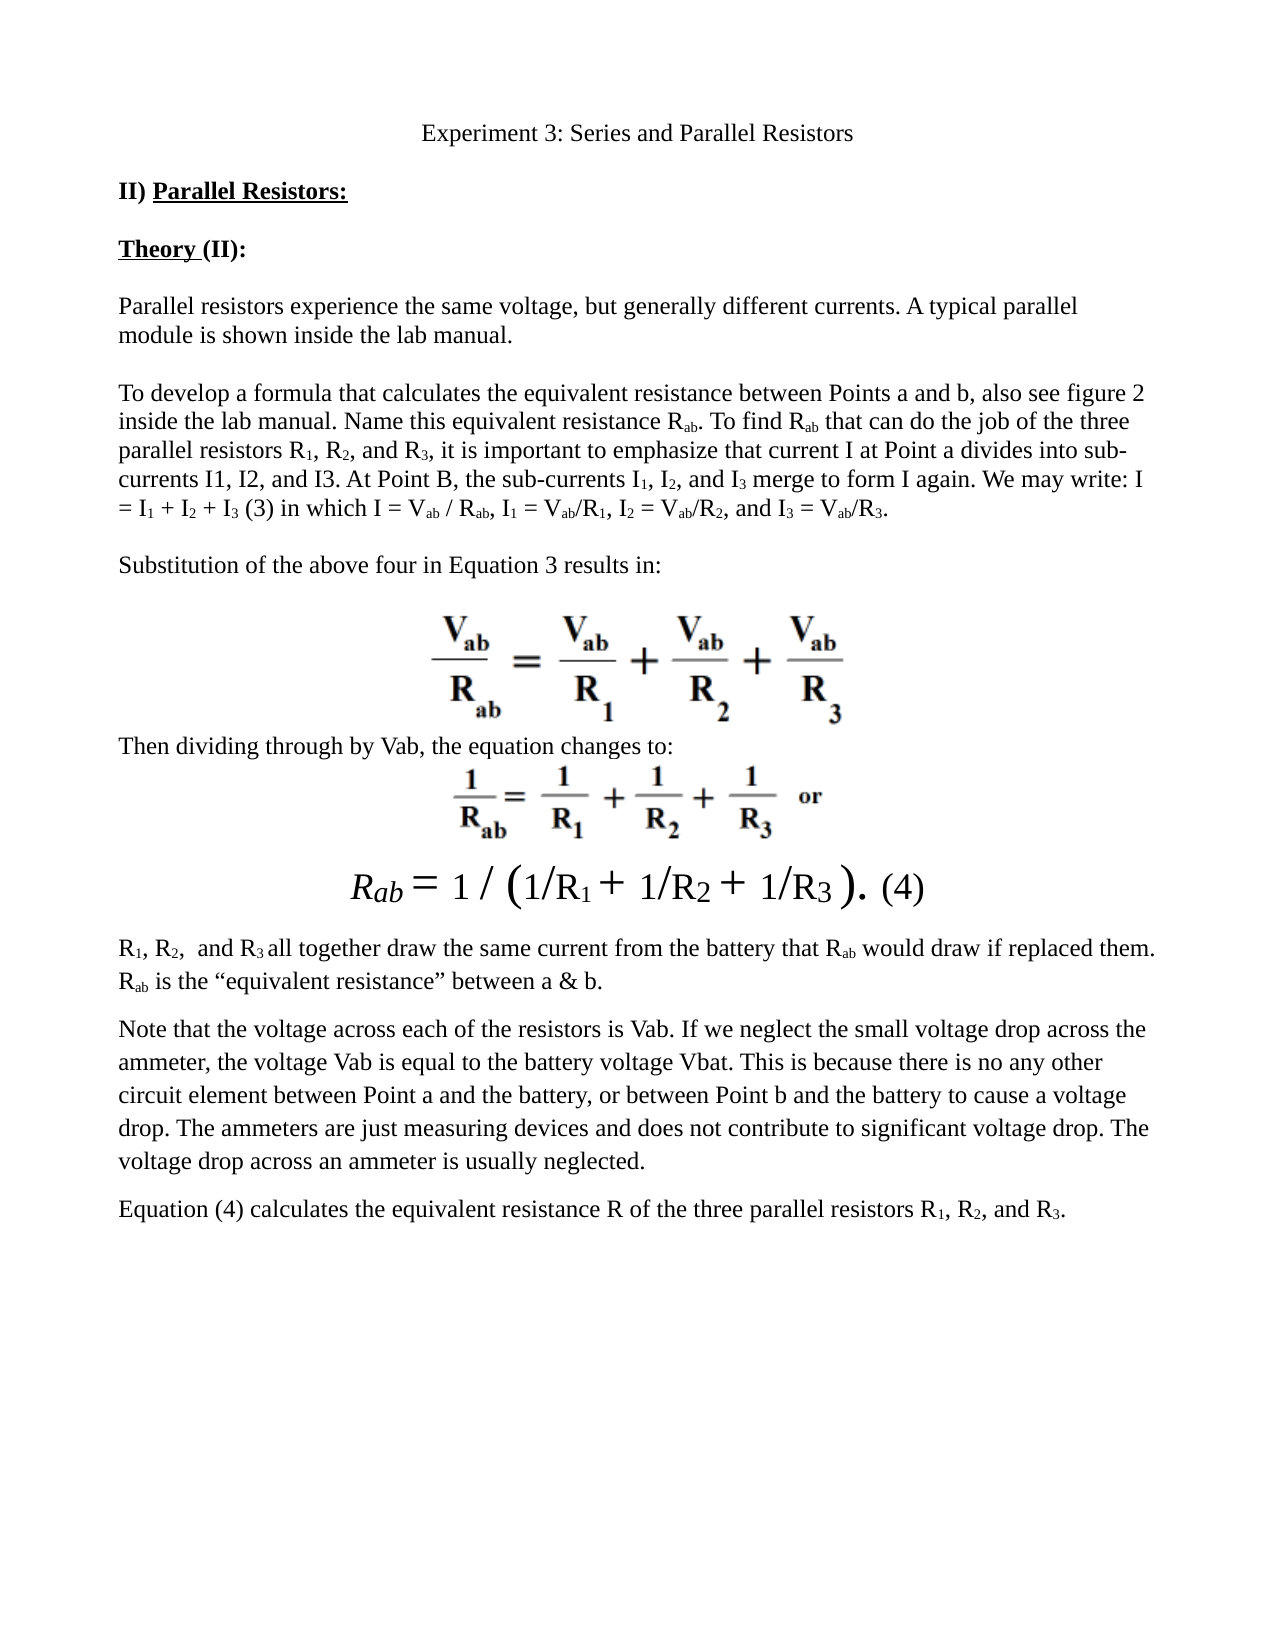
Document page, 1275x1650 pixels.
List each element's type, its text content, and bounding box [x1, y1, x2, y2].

text Theory (II): [118, 234, 1157, 263]
text R1, R2, and R3 all together draw the same current from the battery that Rab would draw if replaced them. Rab is the “equivalent resistance” between a & b. [118, 933, 1157, 995]
text Substitution of the above four in Equation 3 results in: [118, 550, 1157, 579]
text To develop a formula that calculates the equivalent resistance between Points a and b, also see figure 2 inside the lab manual. Name this equivalent resistance Rab. To find Rab that can do the job of the three parallel resistors R1, R2, and R3, it is important to emphasize that current I at Point a divides into sub-currents I1, I2, and I3. At Point B, the sub-currents I1, I2, and I3 merge to form I again. We may write: I = I1 + I2 + I3 (3) in which I = Vab / Rab, I1 = Vab/R1, I2 = Vab/R2, and I3 = Vab/R3. [118, 378, 1157, 521]
text Rab = 1 / (1/R1 + 1/R2 + 1/R3 ). (4) [118, 760, 1157, 910]
picture [430, 607, 845, 731]
text Then dividing through by Vab, the equation changes to: [118, 608, 1157, 760]
picture [452, 759, 823, 845]
text II) Parallel Resistors: [118, 176, 1157, 205]
text Equation (4) calculates the equivalent resistance R of the three parallel resistors R1, R2, and R3. [118, 1194, 1157, 1222]
text Parallel resistors experience the same voltage, but generally different currents. A typical parallel module is shown inside the lab manual. [118, 291, 1157, 349]
text Note that the voltage across each of the resistors is Vab. If we neglect the small voltage drop across the ammeter, the voltage Vab is equal to the battery voltage Vbat. This is because there is no any other circuit element between Point a and the battery, or between Point b and the battery to cause a voltage drop. The ammeters are just measuring devices and does not contribute to significant voltage drop. The voltage drop across an ammeter is usually neglected. [118, 1014, 1157, 1175]
